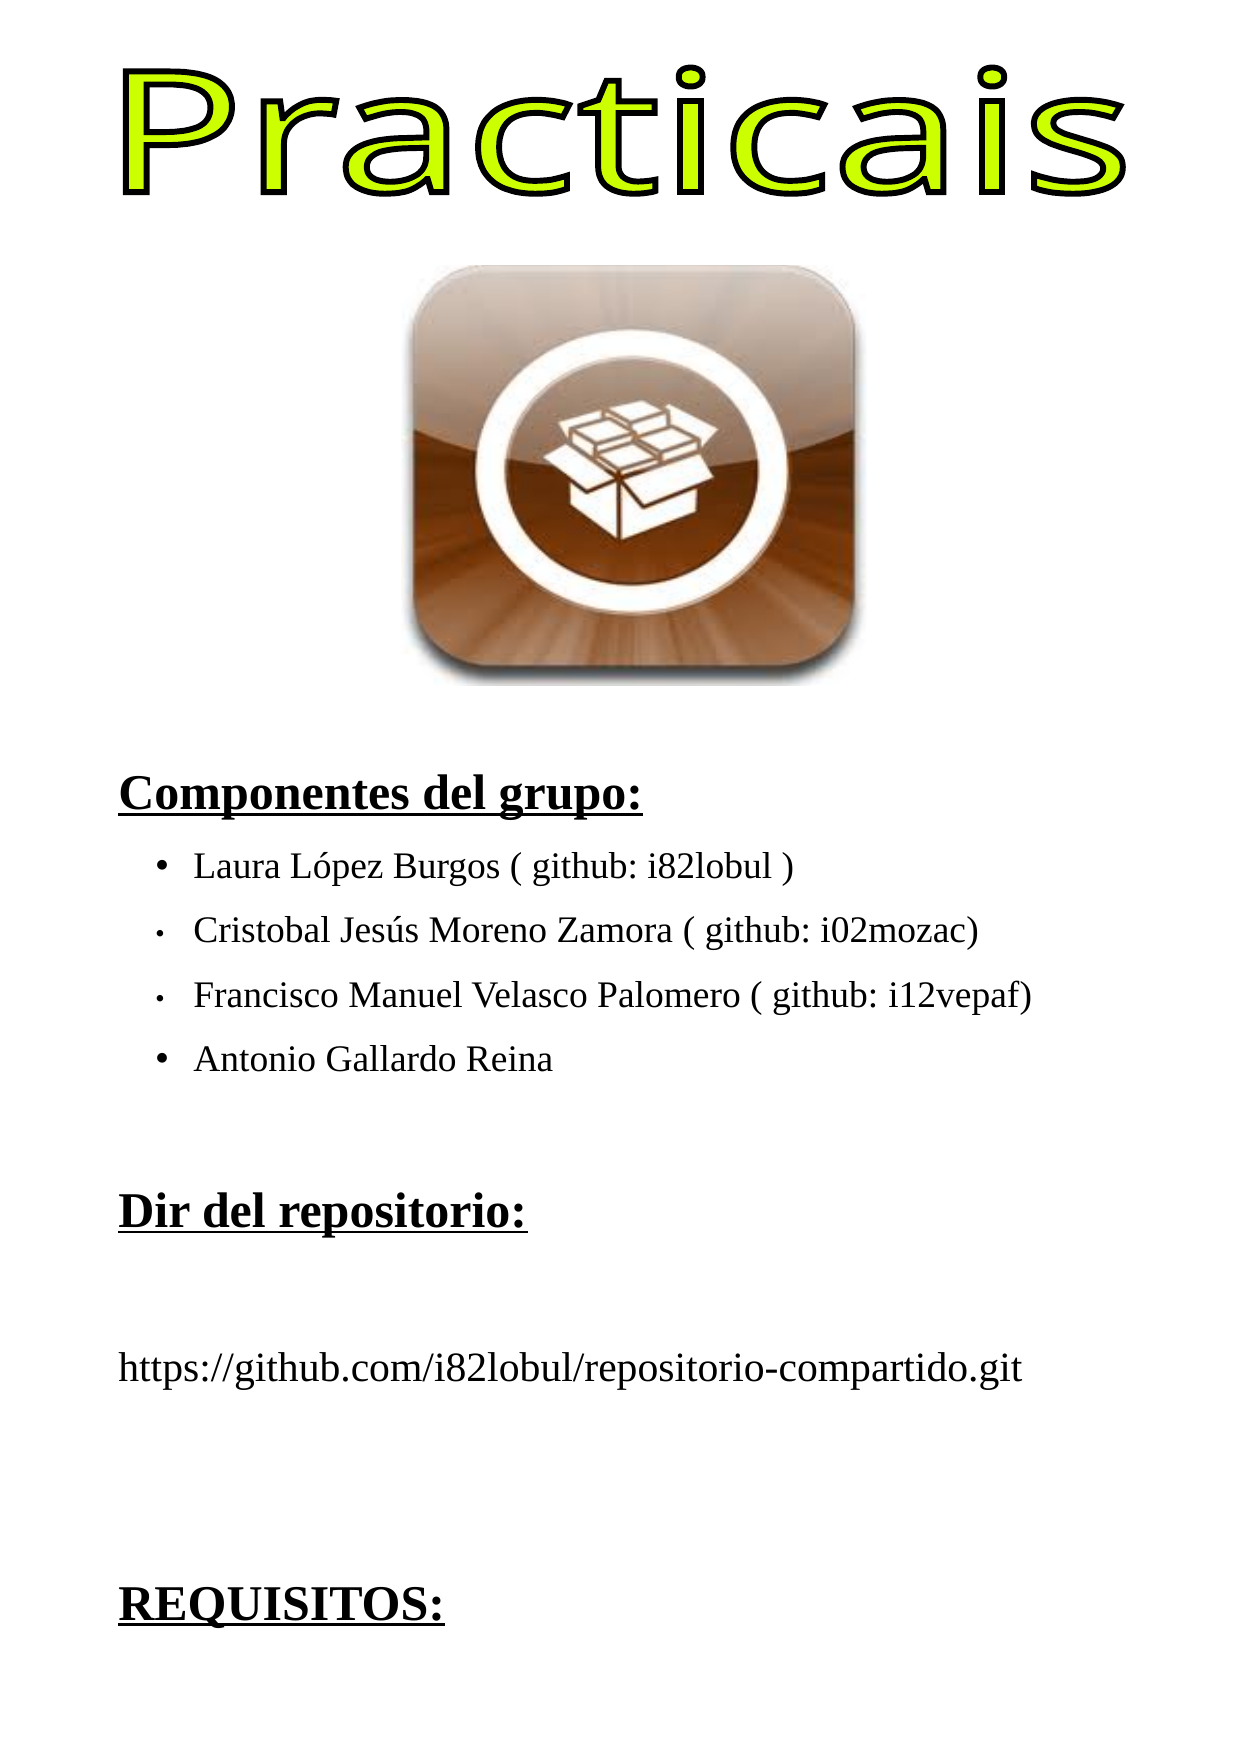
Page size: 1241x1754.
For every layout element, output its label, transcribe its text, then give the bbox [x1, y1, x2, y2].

list Laura López Burgos ( github: i82lobul ) [156, 844, 1122, 887]
text https://github.com/i82lobul/repositorio-compartido.git [118, 1342, 1122, 1390]
text Componentes del grupo: [118, 763, 1122, 821]
picture [401, 265, 868, 686]
list Cristobal Jesús Moreno Zamora ( github: i02mozac) [156, 908, 1122, 951]
text Dir del repositorio: [118, 1181, 1122, 1238]
list Antonio Gallardo Reina [156, 1036, 1122, 1079]
text REQUISITOS: [118, 1573, 1122, 1631]
list Francisco Manuel Velasco Palomero ( github: i12vepaf) [156, 972, 1122, 1015]
